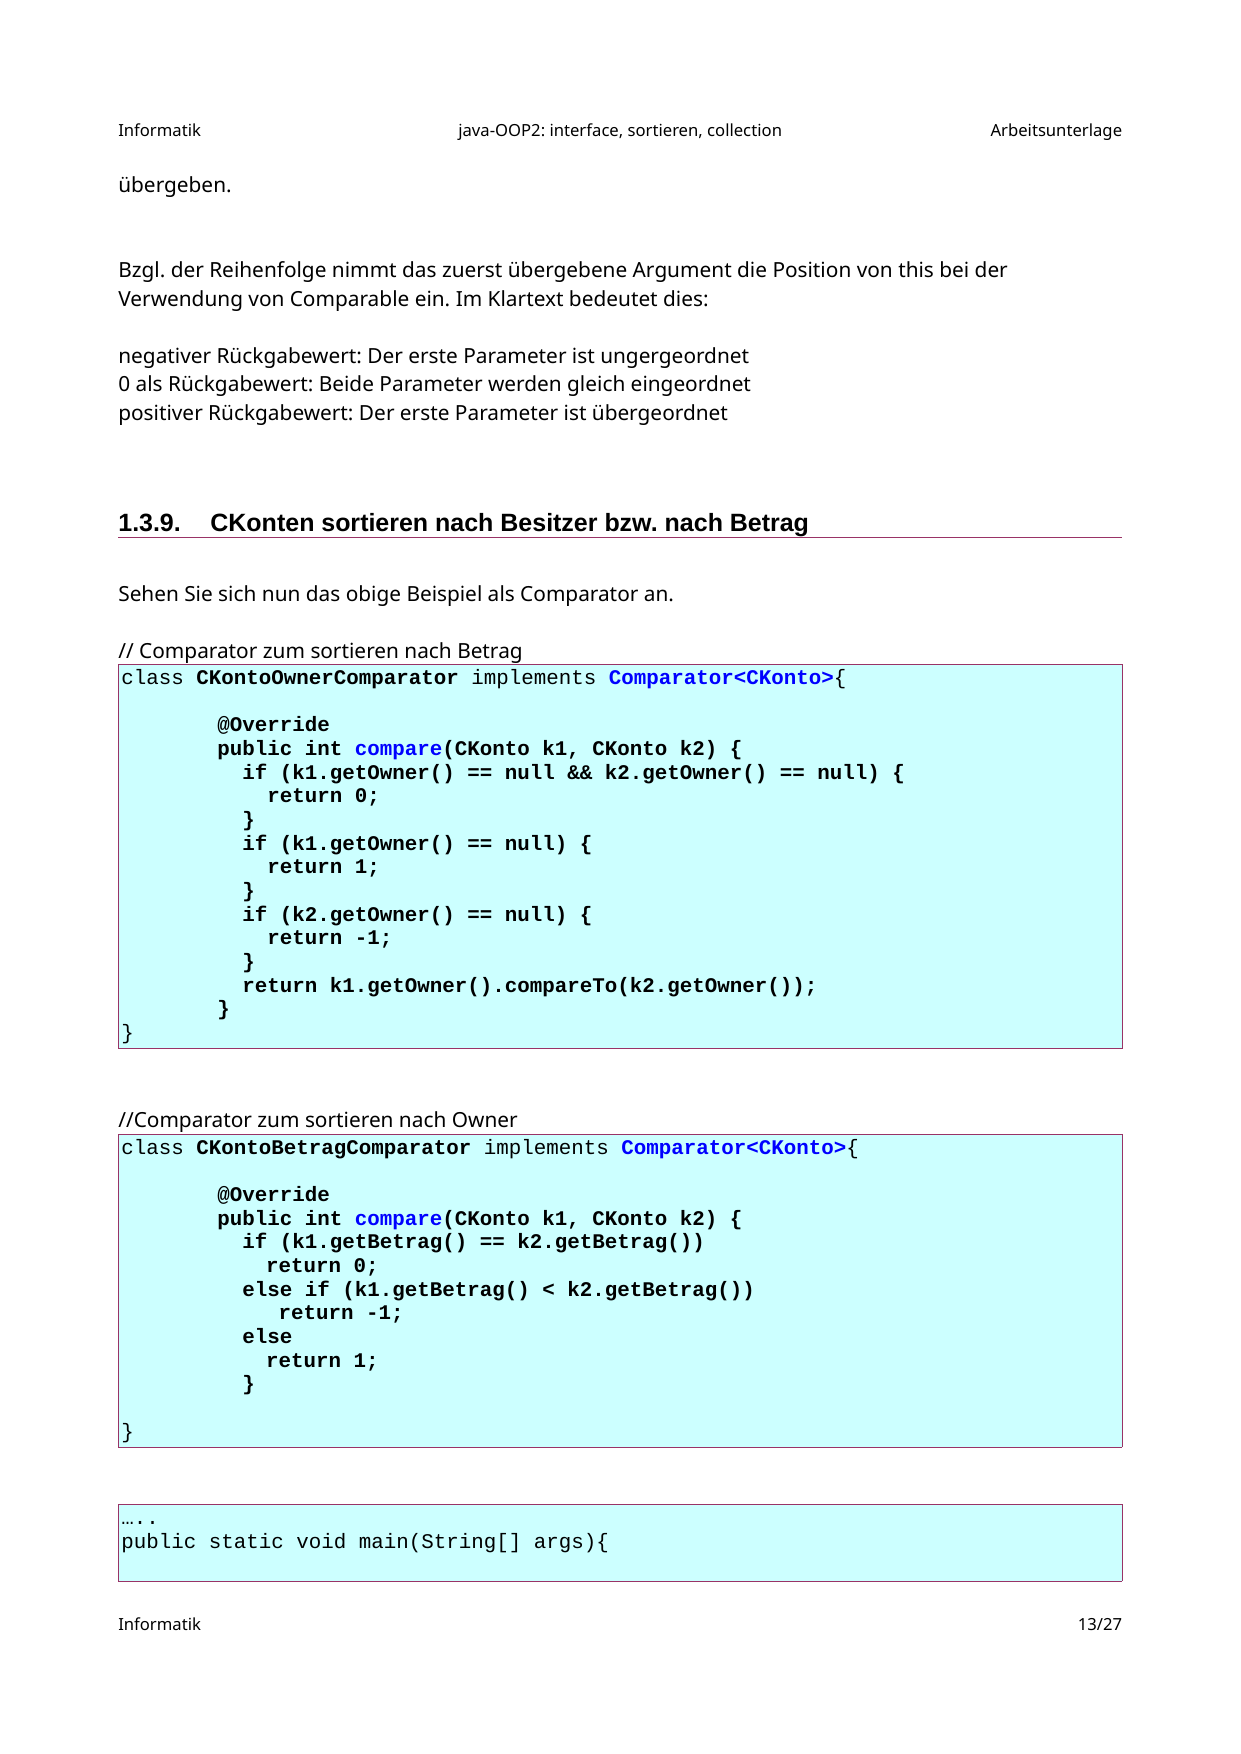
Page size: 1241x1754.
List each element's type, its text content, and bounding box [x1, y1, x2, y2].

text } [119, 806, 1122, 830]
text Sehen Sie sich nun das obige Beispiel als Comparator an. [118, 579, 1122, 607]
text return 0; [119, 782, 1122, 806]
text if (k1.getOwner() == null) { [119, 830, 1122, 853]
text negativer Rückgabewert: Der erste Parameter ist ungergeordnet [118, 341, 1122, 369]
text else if (k1.getBetrag() < k2.getBetrag()) [119, 1276, 1122, 1299]
text return 1; [119, 1347, 1122, 1370]
text return -1; [119, 1299, 1122, 1323]
text return 1; [119, 853, 1122, 877]
text 0 als Rückgabewert: Beide Parameter werden gleich eingeordnet [118, 369, 1122, 398]
subtitle CKonten sortieren nach Besitzer bzw. nach Betrag [118, 508, 1122, 537]
text } [119, 1418, 1122, 1447]
text //Comparator zum sortieren nach Owner [118, 1105, 1122, 1134]
text positiver Rückgabewert: Der erste Parameter ist übergeordnet [118, 398, 1122, 426]
text } [119, 1370, 1122, 1394]
text @Override [119, 711, 1122, 735]
text } [119, 995, 1122, 1019]
text public int compare(CKonto k1, CKonto k2) { [119, 1205, 1122, 1228]
text // Comparator zum sortieren nach Betrag [118, 636, 1122, 664]
text ….. [119, 1505, 1122, 1528]
text übergeben. [118, 170, 1122, 199]
text if (k2.getOwner() == null) { [119, 901, 1122, 924]
text } [119, 1019, 1122, 1048]
text public static void main(String[] args){ [119, 1528, 1122, 1551]
text class CKontoOwnerComparator implements Comparator<CKonto>{ [119, 665, 1122, 688]
text public int compare(CKonto k1, CKonto k2) { [119, 735, 1122, 759]
text if (k1.getBetrag() == k2.getBetrag()) [119, 1228, 1122, 1252]
text if (k1.getOwner() == null && k2.getOwner() == null) { [119, 759, 1122, 782]
text return 0; [119, 1252, 1122, 1276]
text class CKontoBetragComparator implements Comparator<CKonto>{ [119, 1135, 1122, 1157]
text } [119, 948, 1122, 972]
text return -1; [119, 924, 1122, 948]
text } [119, 877, 1122, 901]
text else [119, 1323, 1122, 1347]
text @Override [119, 1181, 1122, 1205]
text Bzgl. der Reihenfolge nimmt das zuerst übergebene Argument die Position von this bei der Verwendung von Comparable ein. Im Klartext bedeutet dies: [118, 256, 1122, 312]
text return k1.getOwner().compareTo(k2.getOwner()); [119, 972, 1122, 995]
